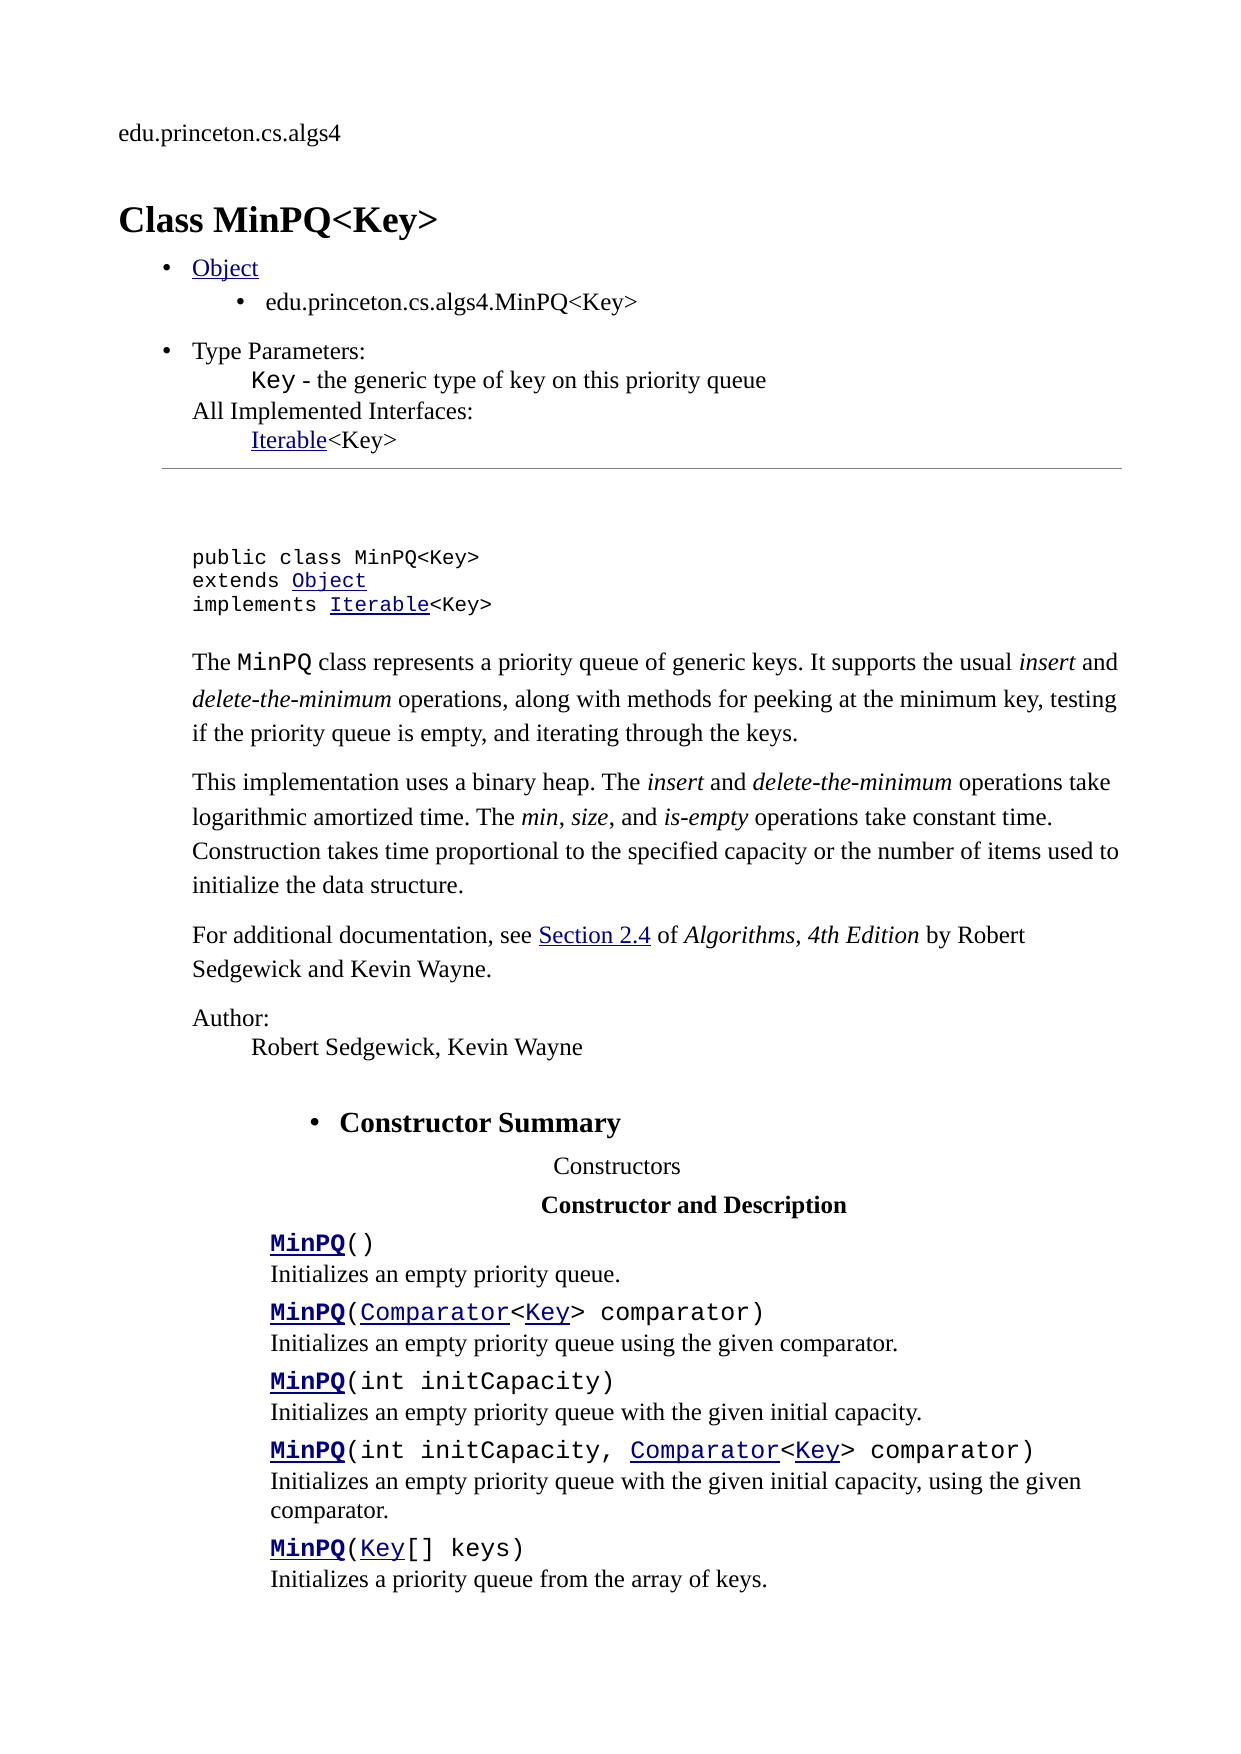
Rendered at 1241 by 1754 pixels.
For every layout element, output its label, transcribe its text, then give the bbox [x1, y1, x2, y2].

subtitle Type Parameters: [162, 336, 1122, 365]
subtitle Class MinPQ<Key> [118, 197, 1122, 240]
text edu.princeton.cs.algs4 [118, 118, 1122, 147]
subtitle Author: [162, 1003, 1122, 1032]
subtitle Constructor Summary [309, 1105, 1122, 1138]
table_cell MinPQ(Comparator<Key> comparator) Initializes an empty priority queue using the given comparator. [265, 1293, 1122, 1361]
list The MinPQ class represents a priority queue of generic keys. It supports the usual insert and delete-the-minimum operations, along with methods for peeking at the minimum key, testing if the priority queue is empty, and iterating through the keys. [162, 647, 1122, 747]
text Constructors [118, 1151, 1122, 1180]
list extends Object [162, 570, 1122, 594]
list Object [162, 253, 1122, 282]
list Robert Sedgewick, Kevin Wayne [221, 1032, 1122, 1061]
subtitle All Implemented Interfaces: [162, 396, 1122, 425]
table_cell MinPQ(int initCapacity) Initializes an empty priority queue with the given initial capacity. [265, 1361, 1122, 1430]
list This implementation uses a binary heap. The insert and delete-the-minimum operations take logarithmic amortized time. The min, size, and is-empty operations take constant time. Construction takes time proportional to the specified capacity or the number of items used to initialize the data structure. [162, 767, 1122, 899]
table_header Constructor and Description [265, 1185, 1122, 1223]
table_cell MinPQ(int initCapacity, Comparator<Key> comparator) Initializes an empty priority queue with the given initial capacity, using the given comparator. [265, 1430, 1122, 1528]
list For additional documentation, see Section 2.4 of Algorithms, 4th Edition by Robert Sedgewick and Kevin Wayne. [162, 920, 1122, 983]
table_cell MinPQ() Initializes an empty priority queue. [265, 1224, 1122, 1292]
list public class MinPQ<Key> [162, 547, 1122, 570]
list implements Iterable<Key> [162, 594, 1122, 618]
table_cell MinPQ(Key[] keys) Initializes a priority queue from the array of keys. [265, 1528, 1122, 1597]
list Key - the generic type of key on this priority queue [221, 365, 1122, 396]
list Iterable<Key> [221, 425, 1122, 453]
list edu.princeton.cs.algs4.MinPQ<Key> [236, 287, 1122, 316]
